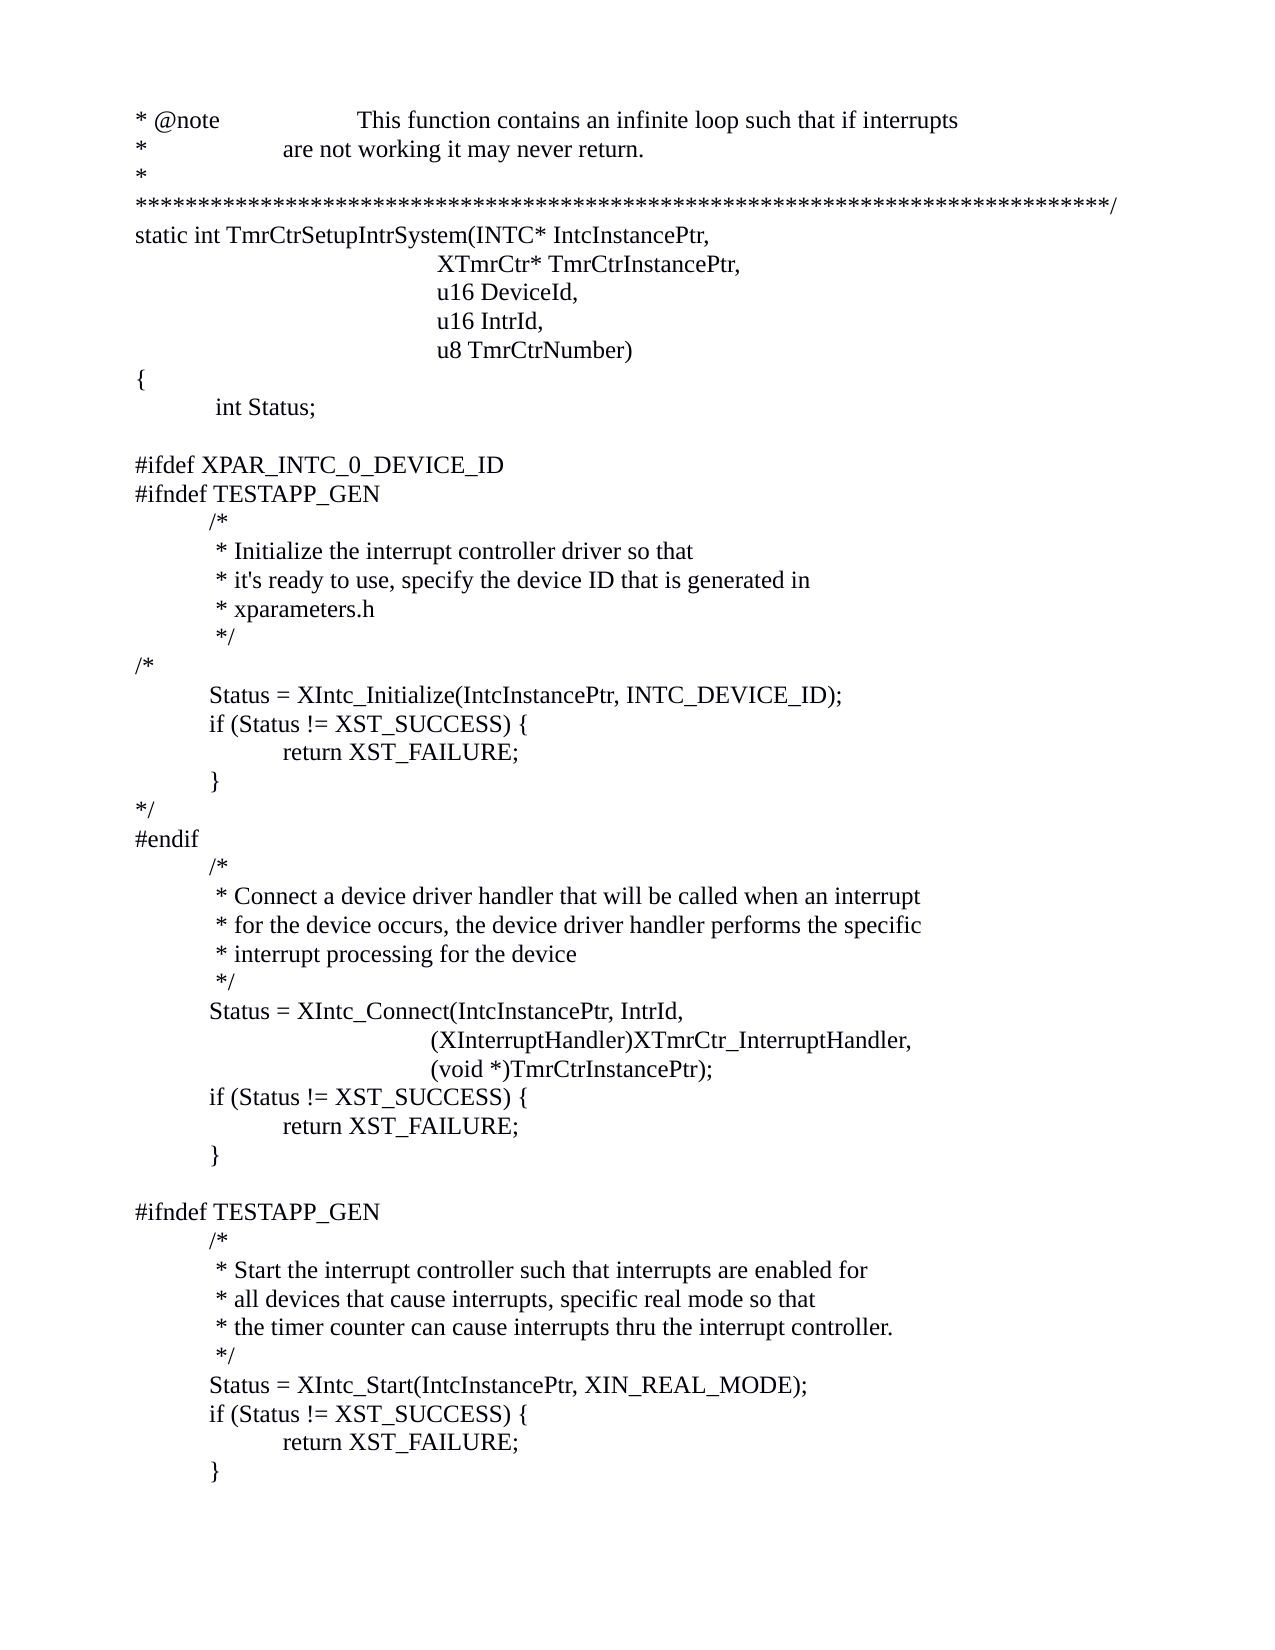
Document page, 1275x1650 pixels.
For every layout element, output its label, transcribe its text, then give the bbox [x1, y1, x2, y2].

list */ [135, 795, 1125, 824]
list * Connect a device driver handler that will be called when an interrupt [135, 881, 1125, 910]
list */ [135, 622, 1125, 651]
list Status = XIntc_Start(IntcInstancePtr, XIN_REAL_MODE); [135, 1370, 1125, 1399]
list static int TmrCtrSetupIntrSystem(INTC* IntcInstancePtr, [135, 220, 1125, 249]
list * Initialize the interrupt controller driver so that [135, 536, 1125, 565]
list * [135, 162, 1125, 191]
list /* [135, 651, 1125, 680]
list } [135, 1456, 1125, 1485]
list * @note This function contains an infinite loop such that if interrupts [135, 105, 1125, 134]
list */ [135, 967, 1125, 996]
list /* [135, 507, 1125, 536]
list #ifdef XPAR_INTC_0_DEVICE_ID [135, 450, 1125, 479]
list * interrupt processing for the device [135, 939, 1125, 967]
list return XST_FAILURE; [135, 737, 1125, 766]
list * all devices that cause interrupts, specific real mode so that [135, 1284, 1125, 1312]
list ******************************************************************************/ [135, 191, 1125, 220]
list } [135, 766, 1125, 795]
list (XInterruptHandler)XTmrCtr_InterruptHandler, [135, 1025, 1125, 1054]
list u16 IntrId, [135, 306, 1125, 335]
list Status = XIntc_Initialize(IntcInstancePtr, INTC_DEVICE_ID); [135, 680, 1125, 709]
list * for the device occurs, the device driver handler performs the specific [135, 910, 1125, 939]
list int Status; [135, 392, 1125, 421]
list #ifndef TESTAPP_GEN [135, 1197, 1125, 1226]
list return XST_FAILURE; [135, 1427, 1125, 1456]
list { [135, 364, 1125, 392]
list } [135, 1140, 1125, 1169]
list */ [135, 1341, 1125, 1370]
list * it's ready to use, specify the device ID that is generated in [135, 565, 1125, 594]
list #endif [135, 824, 1125, 852]
list if (Status != XST_SUCCESS) { [135, 709, 1125, 737]
list XTmrCtr* TmrCtrInstancePtr, [135, 249, 1125, 277]
list Status = XIntc_Connect(IntcInstancePtr, IntrId, [135, 996, 1125, 1025]
list * Start the interrupt controller such that interrupts are enabled for [135, 1255, 1125, 1284]
list * xparameters.h [135, 594, 1125, 622]
list u8 TmrCtrNumber) [135, 335, 1125, 364]
list * the timer counter can cause interrupts thru the interrupt controller. [135, 1312, 1125, 1341]
list * are not working it may never return. [135, 134, 1125, 162]
list /* [135, 1226, 1125, 1255]
list #ifndef TESTAPP_GEN [135, 479, 1125, 507]
list /* [135, 852, 1125, 881]
list u16 DeviceId, [135, 277, 1125, 306]
list return XST_FAILURE; [135, 1111, 1125, 1140]
list if (Status != XST_SUCCESS) { [135, 1082, 1125, 1111]
list if (Status != XST_SUCCESS) { [135, 1399, 1125, 1427]
list (void *)TmrCtrInstancePtr); [135, 1054, 1125, 1082]
